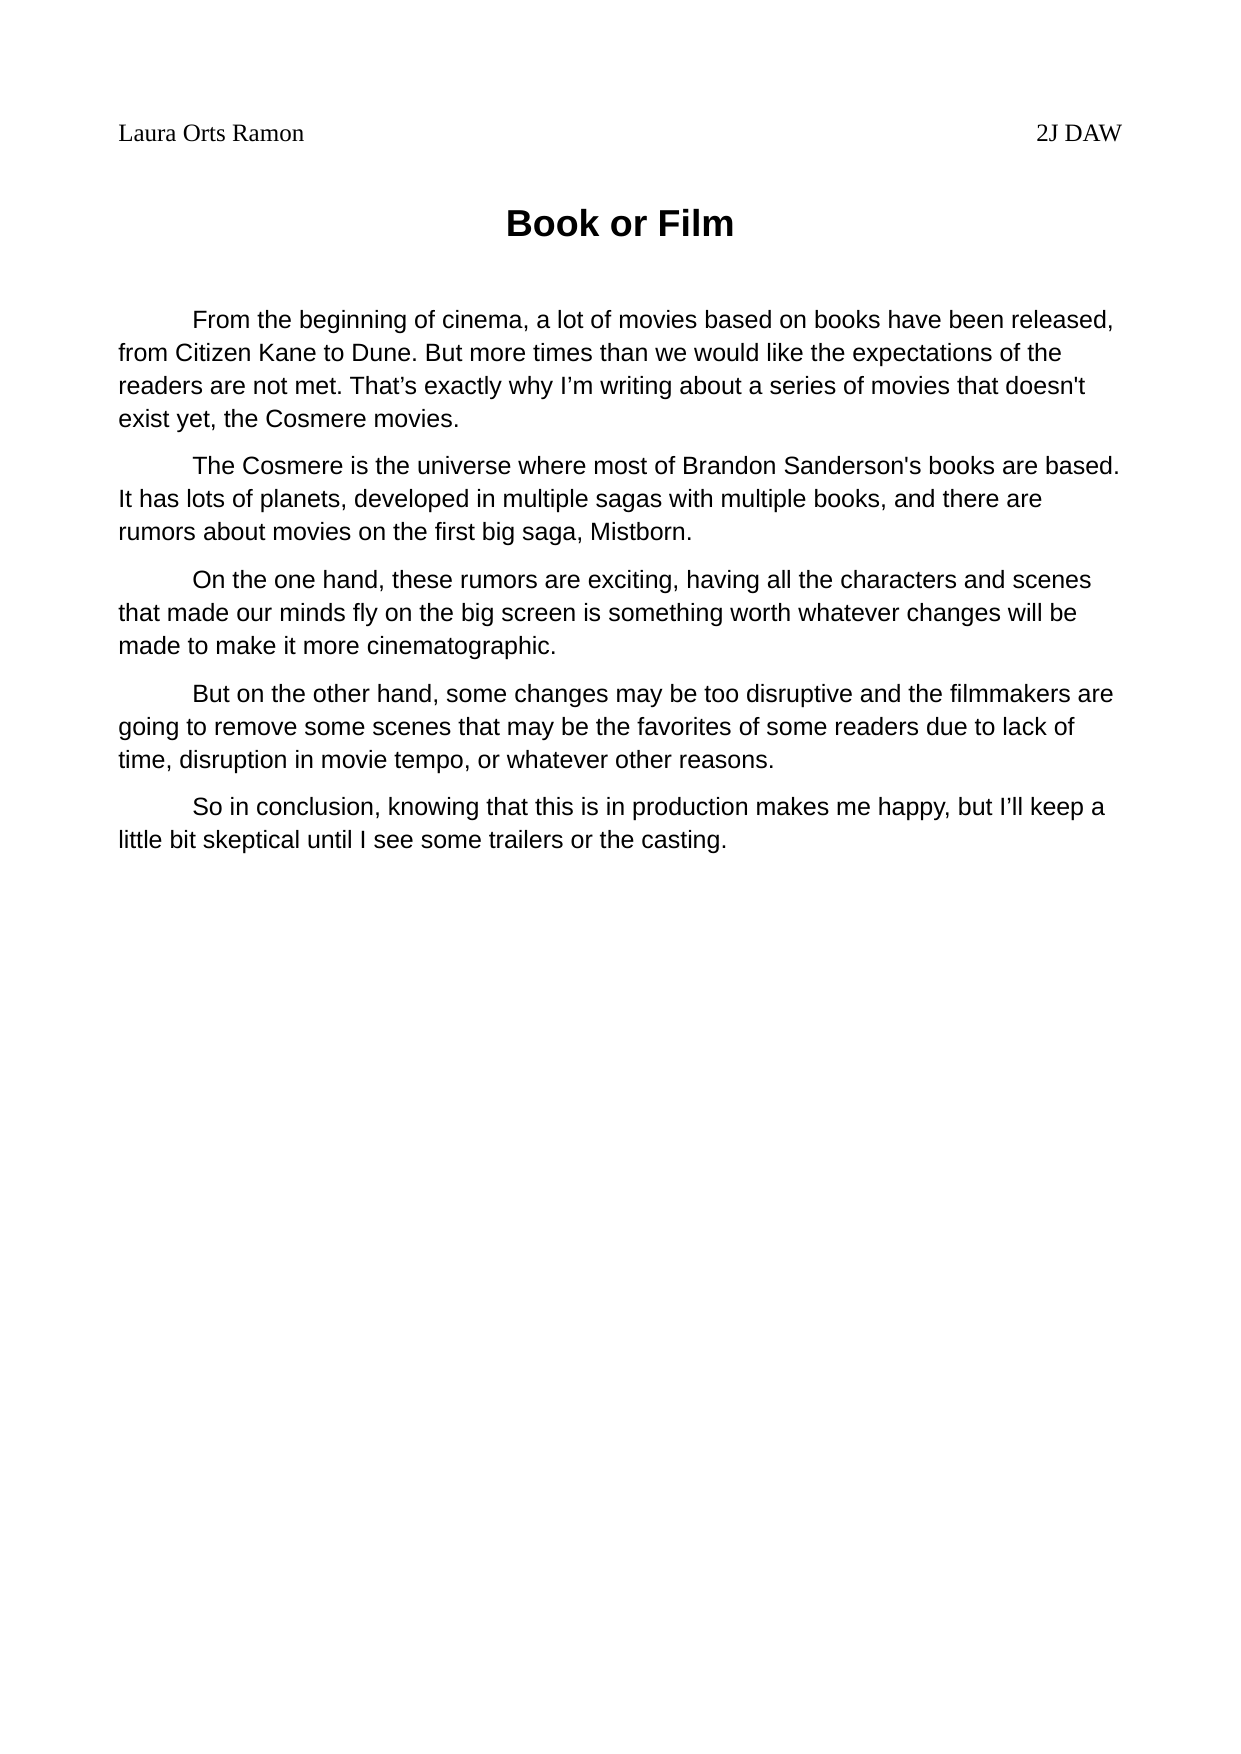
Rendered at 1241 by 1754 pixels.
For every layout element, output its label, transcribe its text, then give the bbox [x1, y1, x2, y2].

text But on the other hand, some changes may be too disruptive and the filmmakers are going to remove some scenes that may be the favorites of some readers due to lack of time, disruption in movie tempo, or whatever other reasons. [118, 678, 1122, 773]
subtitle Book or Film [118, 201, 1122, 244]
text On the one hand, these rumors are exciting, having all the characters and scenes that made our minds fly on the big screen is something worth whatever changes will be made to make it more cinematographic. [118, 565, 1122, 660]
text The Cosmere is the universe where most of Brandon Sanderson's books are based. It has lots of planets, developed in multiple sagas with multiple books, and there are rumors about movies on the first big saga, Mistborn. [118, 451, 1122, 546]
text So in conclusion, knowing that this is in production makes me happy, but I’ll keep a little bit skeptical until I see some trailers or the casting. [118, 792, 1122, 854]
text From the beginning of cinema, a lot of movies based on books have been released, from Citizen Kane to Dune. But more times than we would like the expectations of the readers are not met. That’s exactly why I’m writing about a series of movies that doesn't exist yet, the Cosmere movies. [118, 304, 1122, 432]
